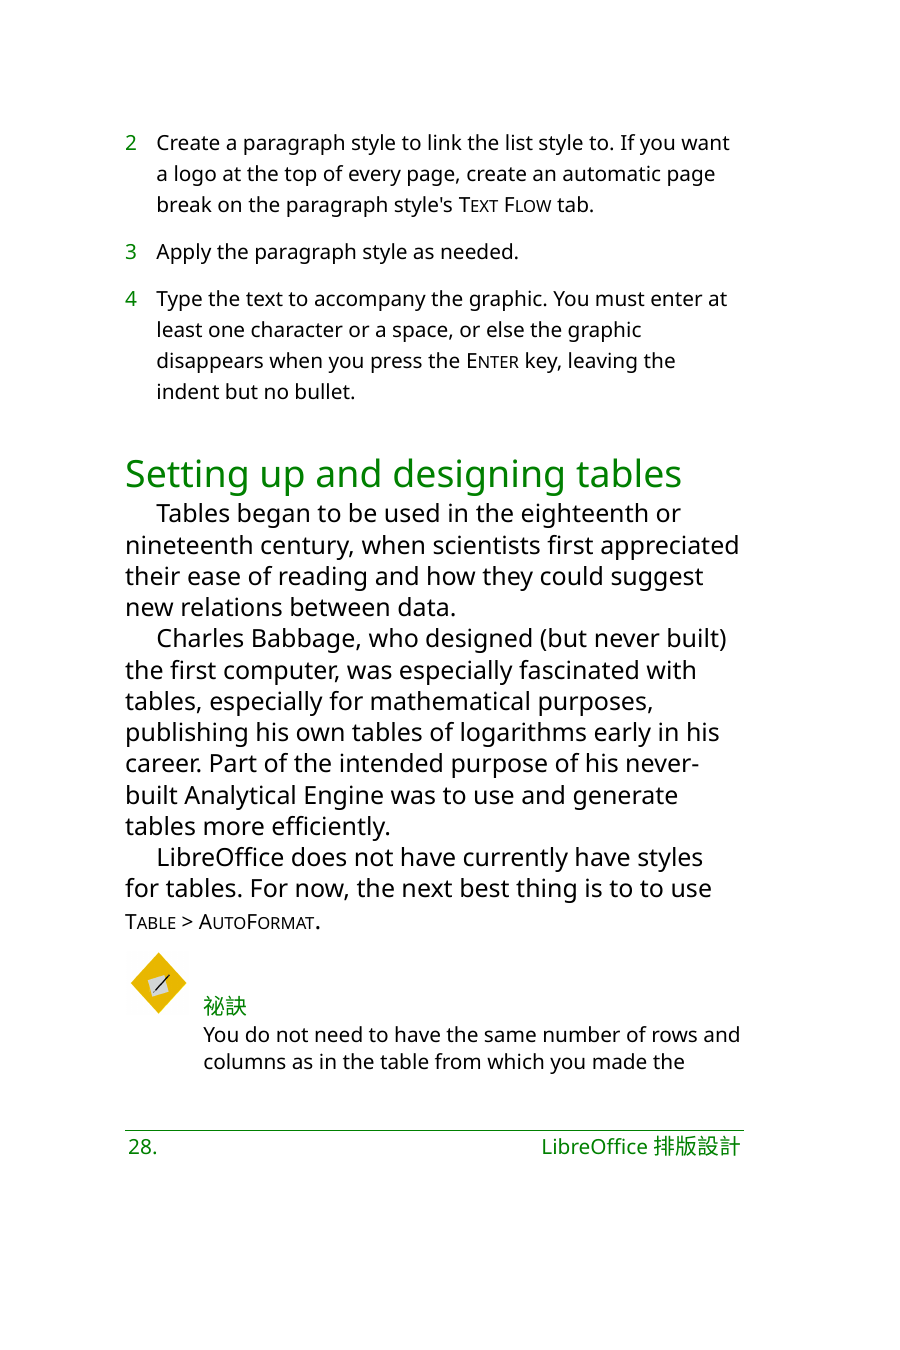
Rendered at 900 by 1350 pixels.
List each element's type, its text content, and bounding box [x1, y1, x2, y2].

list Apply the paragraph style as needed. [125, 234, 744, 266]
text LibreOffice does not have currently have styles for tables. For now, the next best thing is to to use Table > AutoFormat. [125, 842, 744, 935]
subtitle Setting up and designing tables [125, 447, 744, 498]
list 祕訣 [125, 951, 744, 1021]
list Type the text to accompany the graphic. You must enter at least one character or a space, or else the graphic disappears when you press the Enter key, leaving the indent but no bullet. [125, 281, 744, 406]
text Charles Babbage, who designed (but never built) the first computer, was especially fascinated with tables, especially for mathematical purposes, publishing his own tables of logarithms early in his career. Part of the intended purpose of his never-built Analytical Engine was to use and generate tables more efficiently. [125, 623, 744, 842]
picture [126, 951, 189, 1015]
list Create a paragraph style to link the list style to. If you want a logo at the top of every page, create an automatic page break on the paragraph style's Text Flow tab. [125, 125, 744, 219]
text You do not need to have the same number of rows and columns as in the table from which you made the [203, 1021, 744, 1075]
text Tables began to be used in the eighteenth or nineteenth century, when scientists first appreciated their ease of reading and how they could suggest new relations between data. [125, 498, 744, 623]
